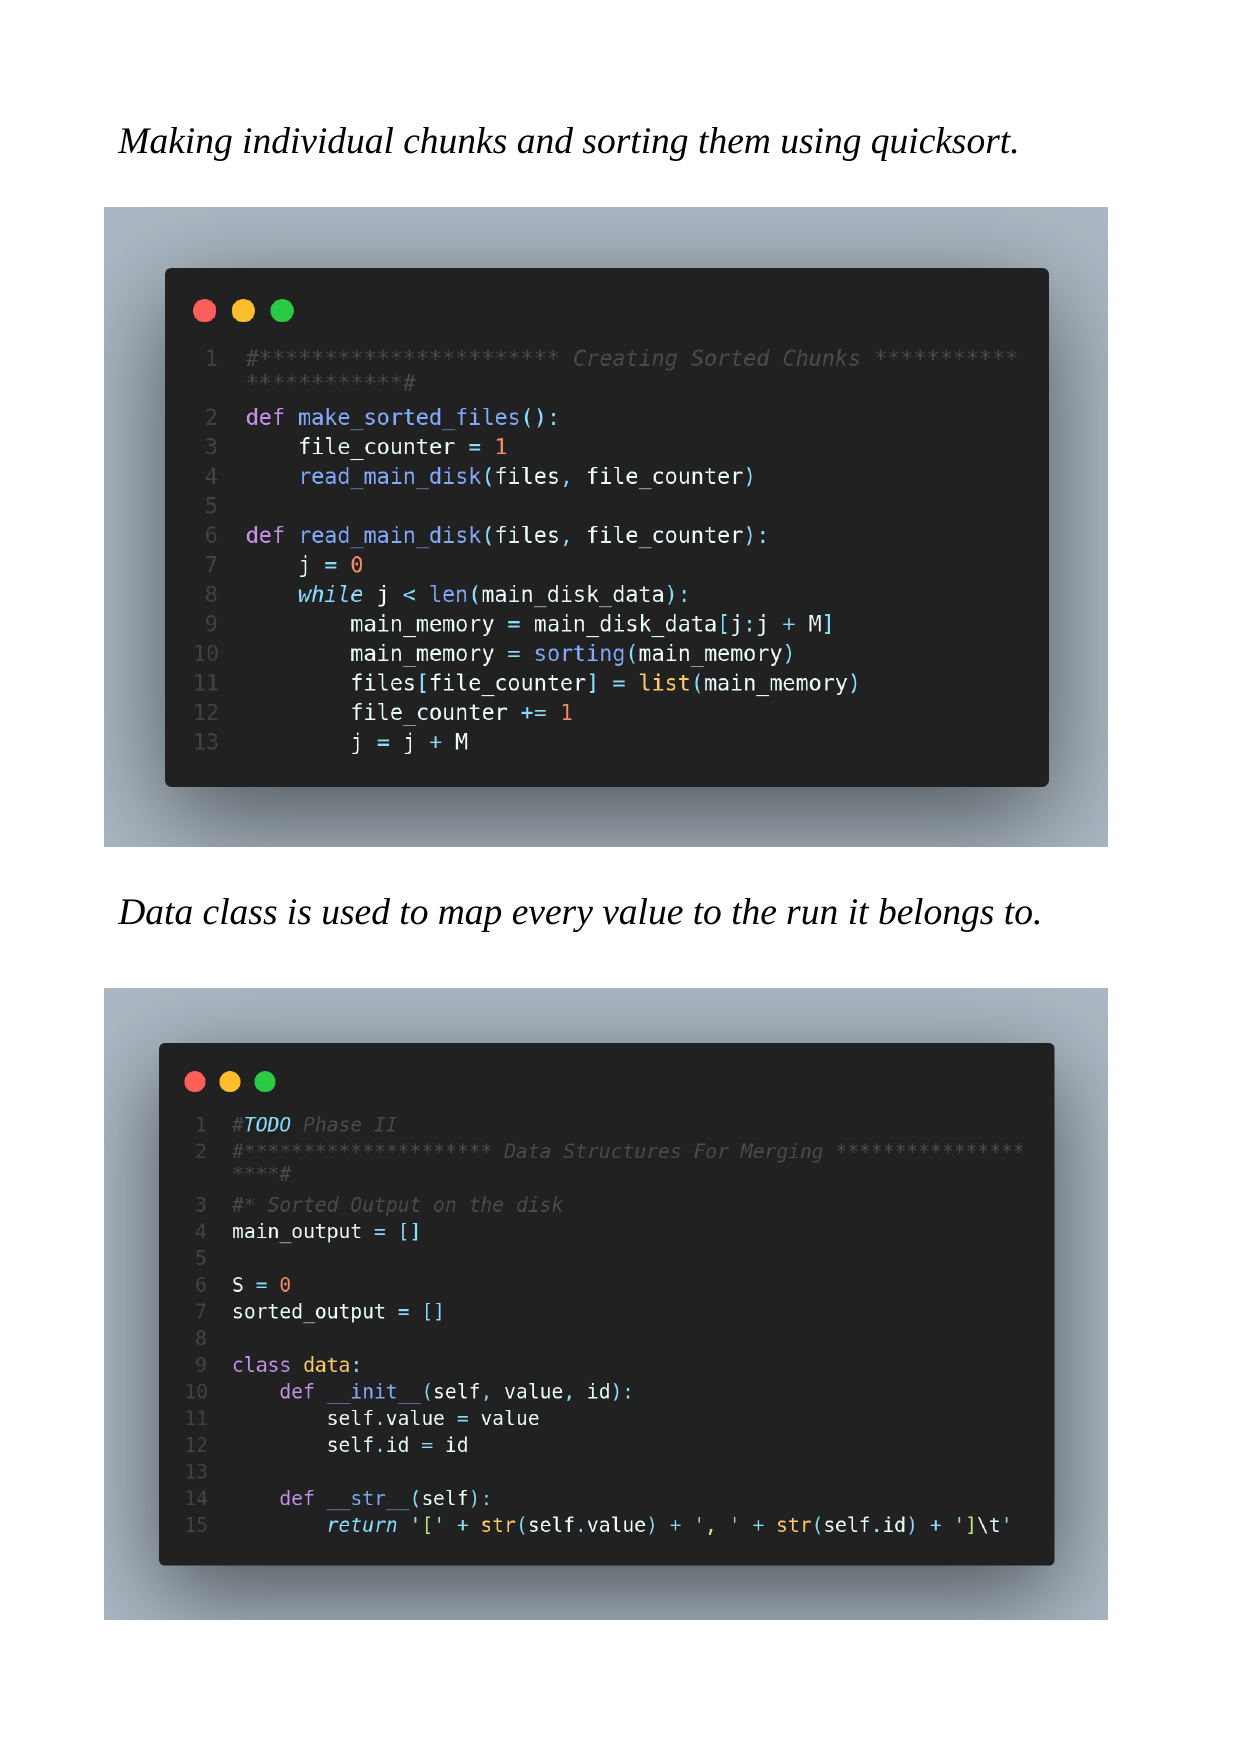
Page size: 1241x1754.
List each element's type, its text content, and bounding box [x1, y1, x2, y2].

text Data class is used to map every value to the run it belongs to. [118, 889, 1122, 933]
text Making individual chunks and sorting them using quicksort. [118, 118, 1122, 161]
picture [104, 207, 1108, 847]
picture [104, 988, 1108, 1620]
